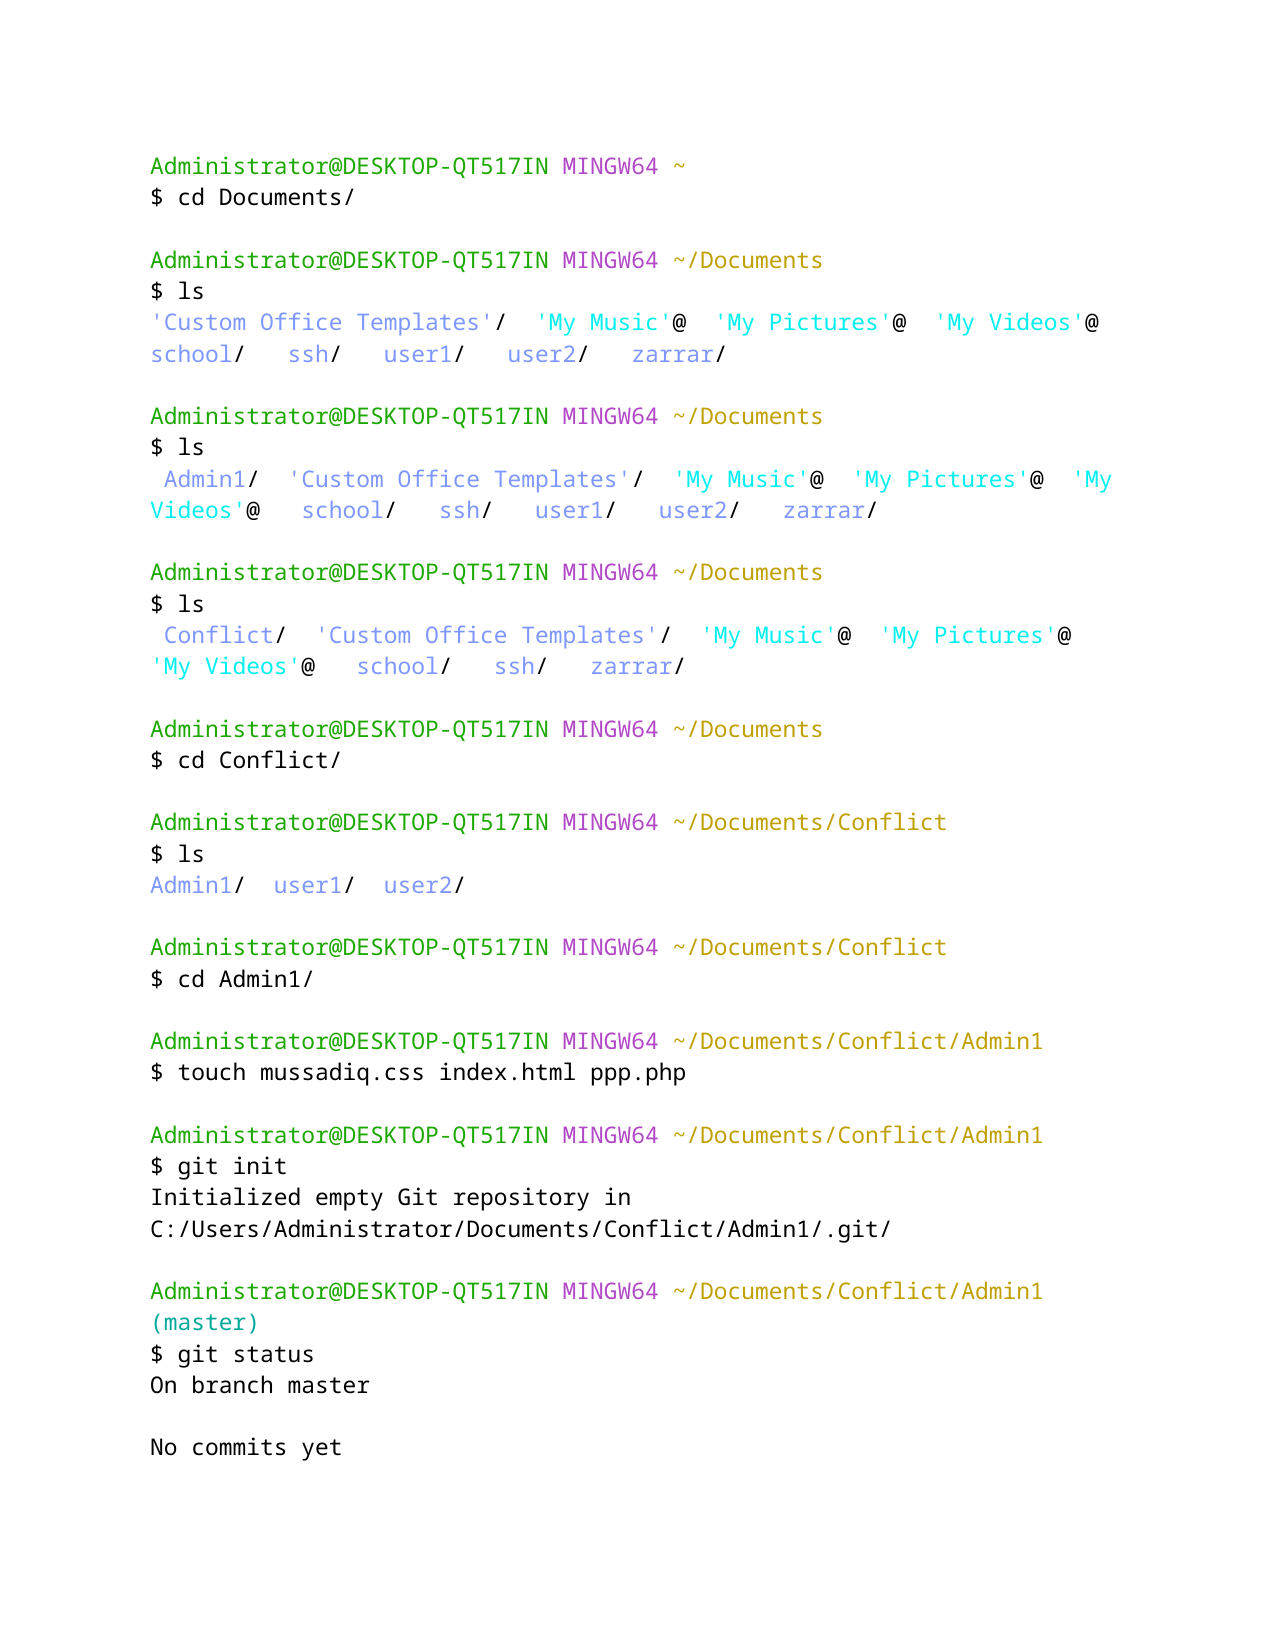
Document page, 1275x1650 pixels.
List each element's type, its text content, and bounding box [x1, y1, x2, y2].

text Administrator@DESKTOP-QT517IN MINGW64 ~ [150, 150, 1125, 181]
text Initialized empty Git repository in C:/Users/Administrator/Documents/Conflict/Admin1/.git/ [150, 1181, 1125, 1244]
text $ git status [150, 1337, 1125, 1369]
text $ cd Admin1/ [150, 962, 1125, 994]
text Admin1/ 'Custom Office Templates'/ 'My Music'@ 'My Pictures'@ 'My Videos'@ school/ ssh/ user1/ user2/ zarrar/ [150, 462, 1125, 525]
text $ ls [150, 587, 1125, 619]
text No commits yet [150, 1431, 1125, 1462]
text On branch master [150, 1369, 1125, 1400]
text $ cd Documents/ [150, 181, 1125, 212]
text Admin1/ user1/ user2/ [150, 869, 1125, 900]
text $ git init [150, 1150, 1125, 1181]
text 'Custom Office Templates'/ 'My Music'@ 'My Pictures'@ 'My Videos'@ school/ ssh/ user1/ user2/ zarrar/ [150, 306, 1125, 369]
text $ touch mussadiq.css index.html ppp.php [150, 1056, 1125, 1087]
text Administrator@DESKTOP-QT517IN MINGW64 ~/Documents [150, 556, 1125, 587]
text Administrator@DESKTOP-QT517IN MINGW64 ~/Documents [150, 244, 1125, 275]
text $ ls [150, 431, 1125, 462]
text Administrator@DESKTOP-QT517IN MINGW64 ~/Documents/Conflict [150, 806, 1125, 837]
text Administrator@DESKTOP-QT517IN MINGW64 ~/Documents [150, 400, 1125, 431]
text $ cd Conflict/ [150, 744, 1125, 775]
text $ ls [150, 275, 1125, 306]
text Conflict/ 'Custom Office Templates'/ 'My Music'@ 'My Pictures'@ 'My Videos'@ school/ ssh/ zarrar/ [150, 619, 1125, 681]
text Administrator@DESKTOP-QT517IN MINGW64 ~/Documents/Conflict/Admin1 [150, 1119, 1125, 1150]
text Administrator@DESKTOP-QT517IN MINGW64 ~/Documents/Conflict [150, 931, 1125, 962]
text Administrator@DESKTOP-QT517IN MINGW64 ~/Documents/Conflict/Admin1 [150, 1025, 1125, 1056]
text Administrator@DESKTOP-QT517IN MINGW64 ~/Documents/Conflict/Admin1 (master) [150, 1275, 1125, 1337]
text $ ls [150, 837, 1125, 869]
text Administrator@DESKTOP-QT517IN MINGW64 ~/Documents [150, 712, 1125, 744]
